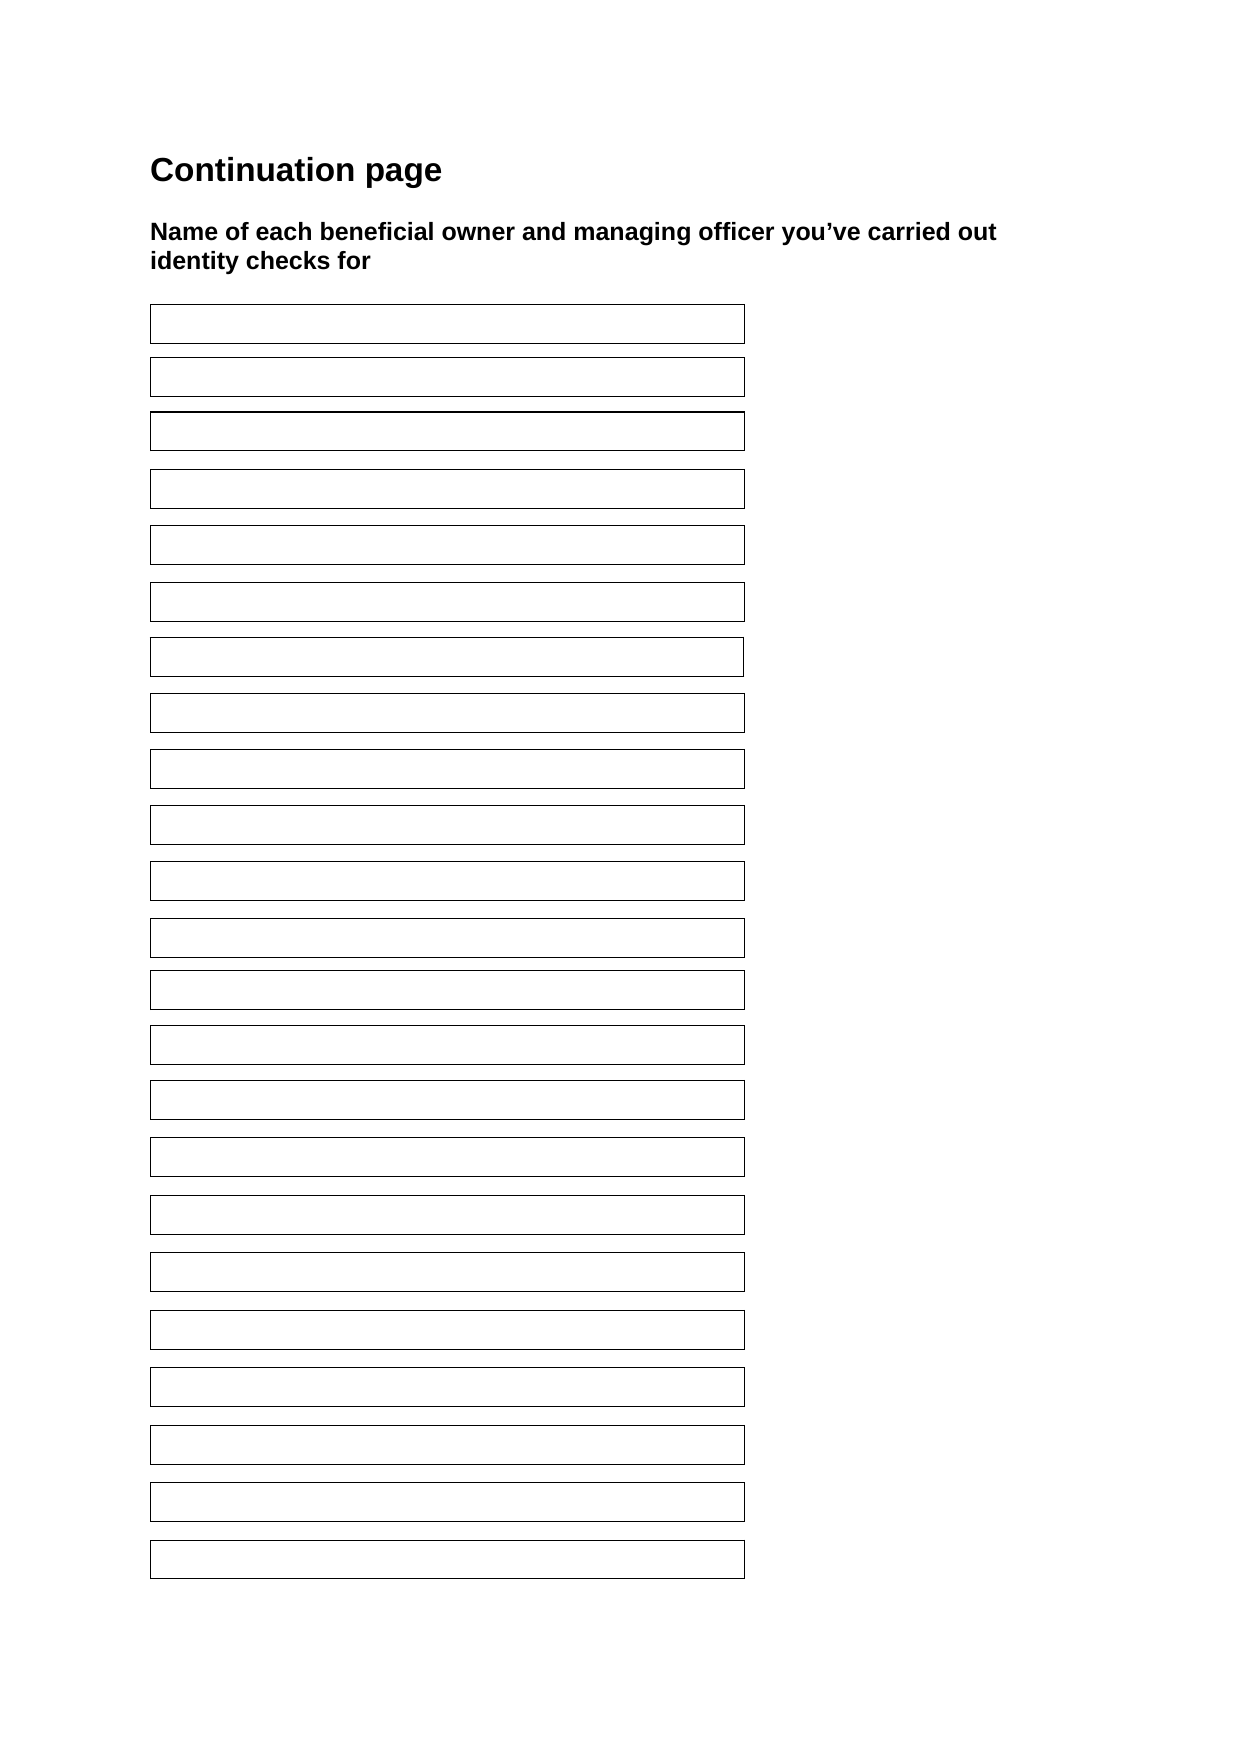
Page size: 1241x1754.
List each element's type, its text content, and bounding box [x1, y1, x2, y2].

text Name of each beneficial owner and managing officer you’ve carried out identity checks for [150, 217, 1090, 275]
text Continuation page [150, 150, 1090, 188]
